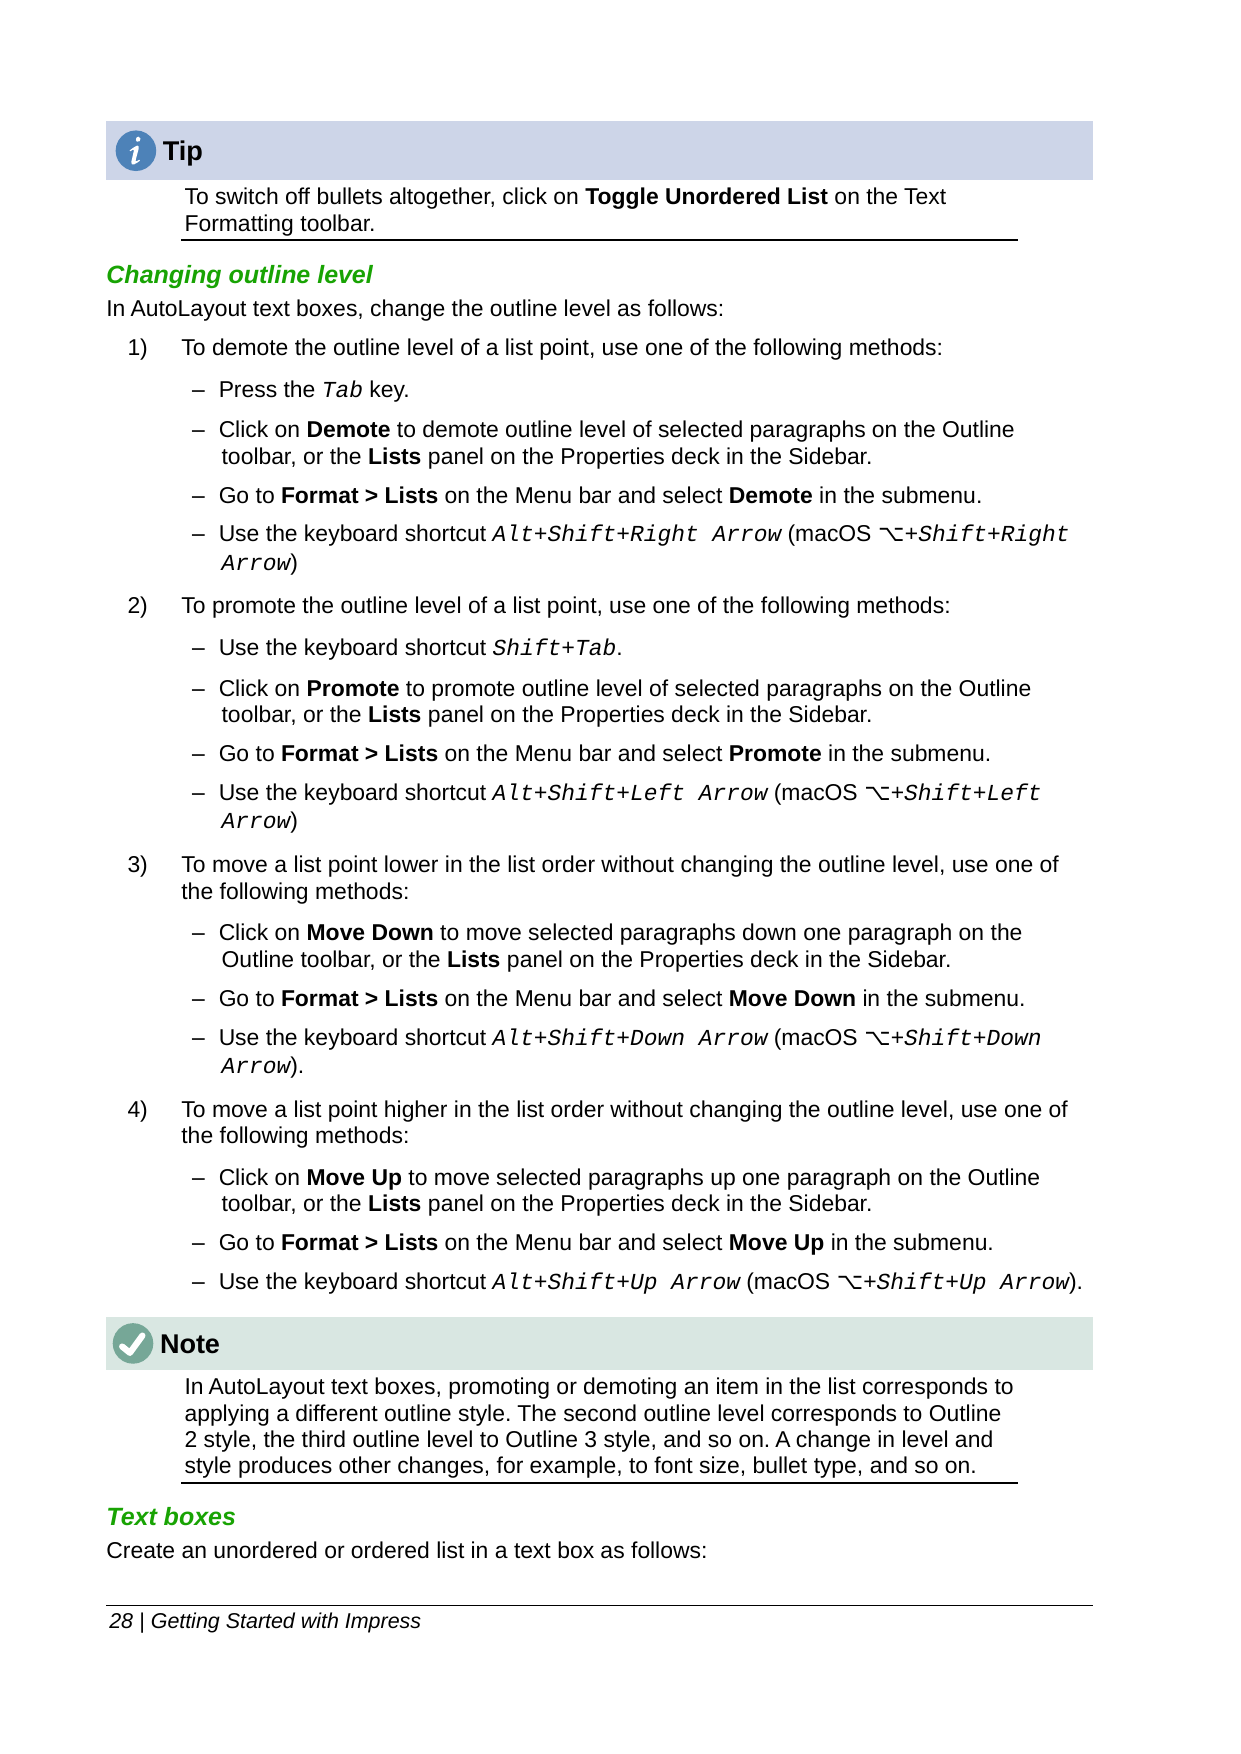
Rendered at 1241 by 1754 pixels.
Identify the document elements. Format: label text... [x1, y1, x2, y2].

list Click on Move Down to move selected paragraphs down one paragraph on the Outline toolbar, or the Lists panel on the Properties deck in the Sidebar. [189, 916, 1093, 972]
list Use the keyboard shortcut Alt+Shift+Up Arrow (macOS ⌥+Shift+Up Arrow). [189, 1265, 1093, 1299]
list Go to Format > Lists on the Menu bar and select Move Up in the submenu. [189, 1226, 1093, 1255]
text Create an unordered or ordered list in a text box as follows: [106, 1537, 1093, 1564]
subtitle Tip [106, 121, 1093, 180]
list Click on Demote to demote outline level of selected paragraphs on the Outline toolbar, or the Lists panel on the Properties deck in the Sidebar. [189, 413, 1093, 469]
list Click on Move Up to move selected paragraphs up one paragraph on the Outline toolbar, or the Lists panel on the Properties deck in the Sidebar. [189, 1161, 1093, 1216]
list To move a list point lower in the list order without changing the outline level, use one of the following methods: [148, 851, 1093, 904]
text In AutoLayout text boxes, promoting or demoting an item in the list corresponds to applying a different outline style. The second outline level corresponds to Outline 2 style, the third outline level to Outline 3 style, and so on. A change in level and style produces other changes, for example, to font size, bullet type, and so on. [181, 1370, 1018, 1482]
list To promote the outline level of a list point, use one of the following methods: [148, 592, 1093, 619]
list Click on Promote to promote outline level of selected paragraphs on the Outline toolbar, or the Lists panel on the Properties deck in the Sidebar. [189, 672, 1093, 728]
list Use the keyboard shortcut Alt+Shift+Left Arrow (macOS ⌥+Shift+Left Arrow) [189, 776, 1093, 839]
list Go to Format > Lists on the Menu bar and select Move Down in the submenu. [189, 982, 1093, 1011]
list Use the keyboard shortcut Alt+Shift+Down Arrow (macOS ⌥+Shift+Down Arrow). [189, 1021, 1093, 1083]
list To move a list point higher in the list order without changing the outline level, use one of the following methods: [148, 1096, 1093, 1148]
list Press the Tab key. [189, 373, 1093, 404]
subtitle Text boxes [106, 1502, 1093, 1531]
list Go to Format > Lists on the Menu bar and select Demote in the submenu. [189, 479, 1093, 508]
list Use the keyboard shortcut Shift+Tab. [189, 631, 1093, 663]
subtitle Changing outline level [106, 260, 1093, 289]
text In AutoLayout text boxes, change the outline level as follows: [106, 295, 1093, 321]
text To switch off bullets altogether, click on Toggle Unordered List on the Text Formatting toolbar. [181, 180, 1018, 239]
subtitle Note [106, 1317, 1093, 1370]
list To demote the outline level of a list point, use one of the following methods: [148, 334, 1093, 360]
list Use the keyboard shortcut Alt+Shift+Right Arrow (macOS ⌥+Shift+Right Arrow) [189, 517, 1093, 580]
list Go to Format > Lists on the Menu bar and select Promote in the submenu. [189, 737, 1093, 767]
